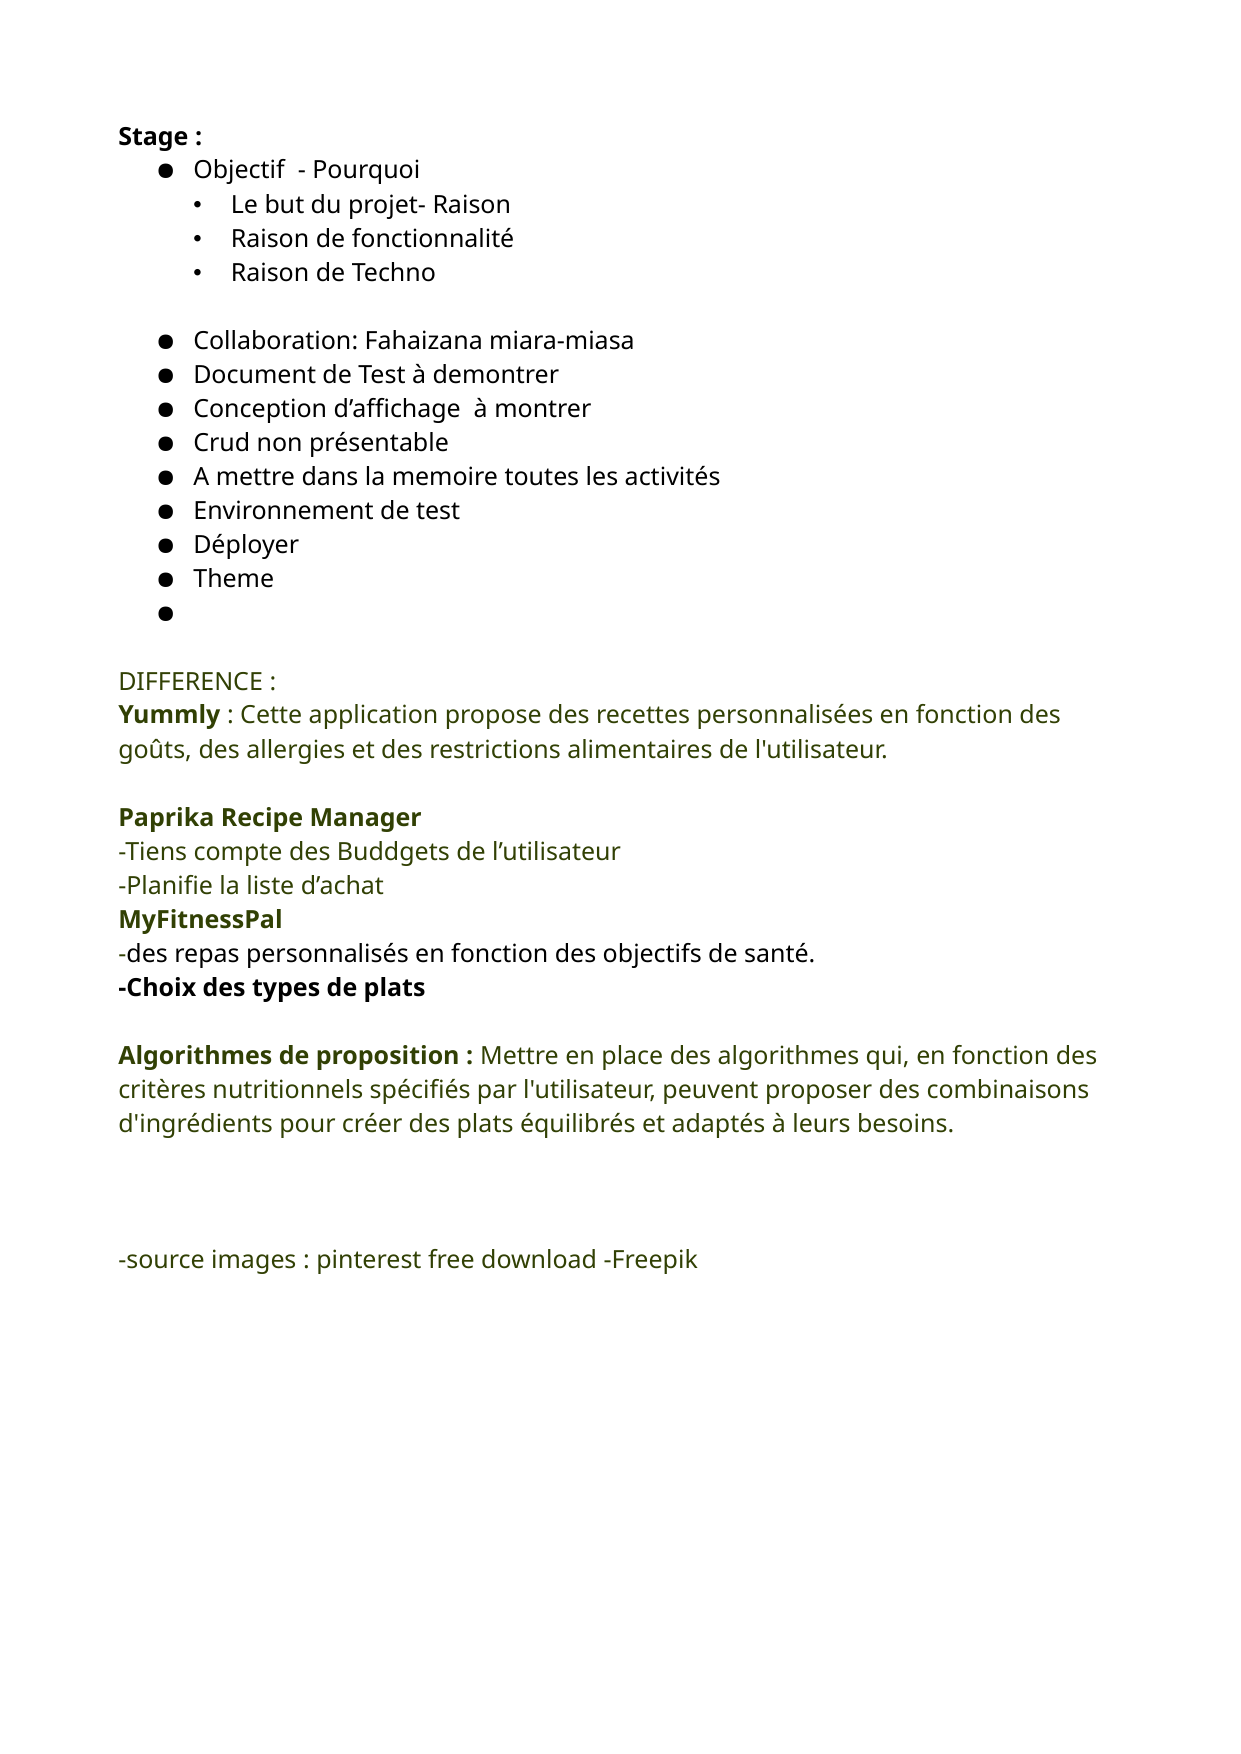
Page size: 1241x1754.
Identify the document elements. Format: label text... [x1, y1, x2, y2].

text -Tiens compte des Buddgets de l’utilisateur [118, 833, 1122, 867]
text Yummly : Cette application propose des recettes personnalisées en fonction des goûts, des allergies et des restrictions alimentaires de l'utilisateur. [118, 697, 1122, 765]
text -Planifie la liste d’achat [118, 867, 1122, 902]
list Objectif - Pourquoi [156, 152, 1122, 186]
list A mettre dans la memoire toutes les activités [156, 459, 1122, 493]
list Theme [156, 561, 1122, 595]
list Collaboration: Fahaizana miara-miasa [156, 322, 1122, 357]
text Algorithmes de proposition : Mettre en place des algorithmes qui, en fonction des critères nutritionnels spécifiés par l'utilisateur, peuvent proposer des combinaisons d'ingrédients pour créer des plats équilibrés et adaptés à leurs besoins. [118, 1038, 1122, 1140]
list Raison de Techno [193, 254, 1122, 288]
text MyFitnessPal [118, 902, 1122, 936]
text Stage : [118, 118, 1122, 152]
text -Choix des types de plats [118, 970, 1122, 1004]
list Raison de fonctionnalité [193, 220, 1122, 254]
list Conception d’affichage à montrer [156, 391, 1122, 425]
text Paprika Recipe Manager [118, 799, 1122, 833]
text -des repas personnalisés en fonction des objectifs de santé. [118, 936, 1122, 970]
text DIFFERENCE : [118, 663, 1122, 697]
text -source images : pinterest free download -Freepik [118, 1242, 1122, 1276]
list Déployer [156, 527, 1122, 561]
list Document de Test à demontrer [156, 357, 1122, 391]
list Environnement de test [156, 493, 1122, 527]
list Le but du projet- Raison [193, 186, 1122, 220]
list Crud non présentable [156, 425, 1122, 459]
